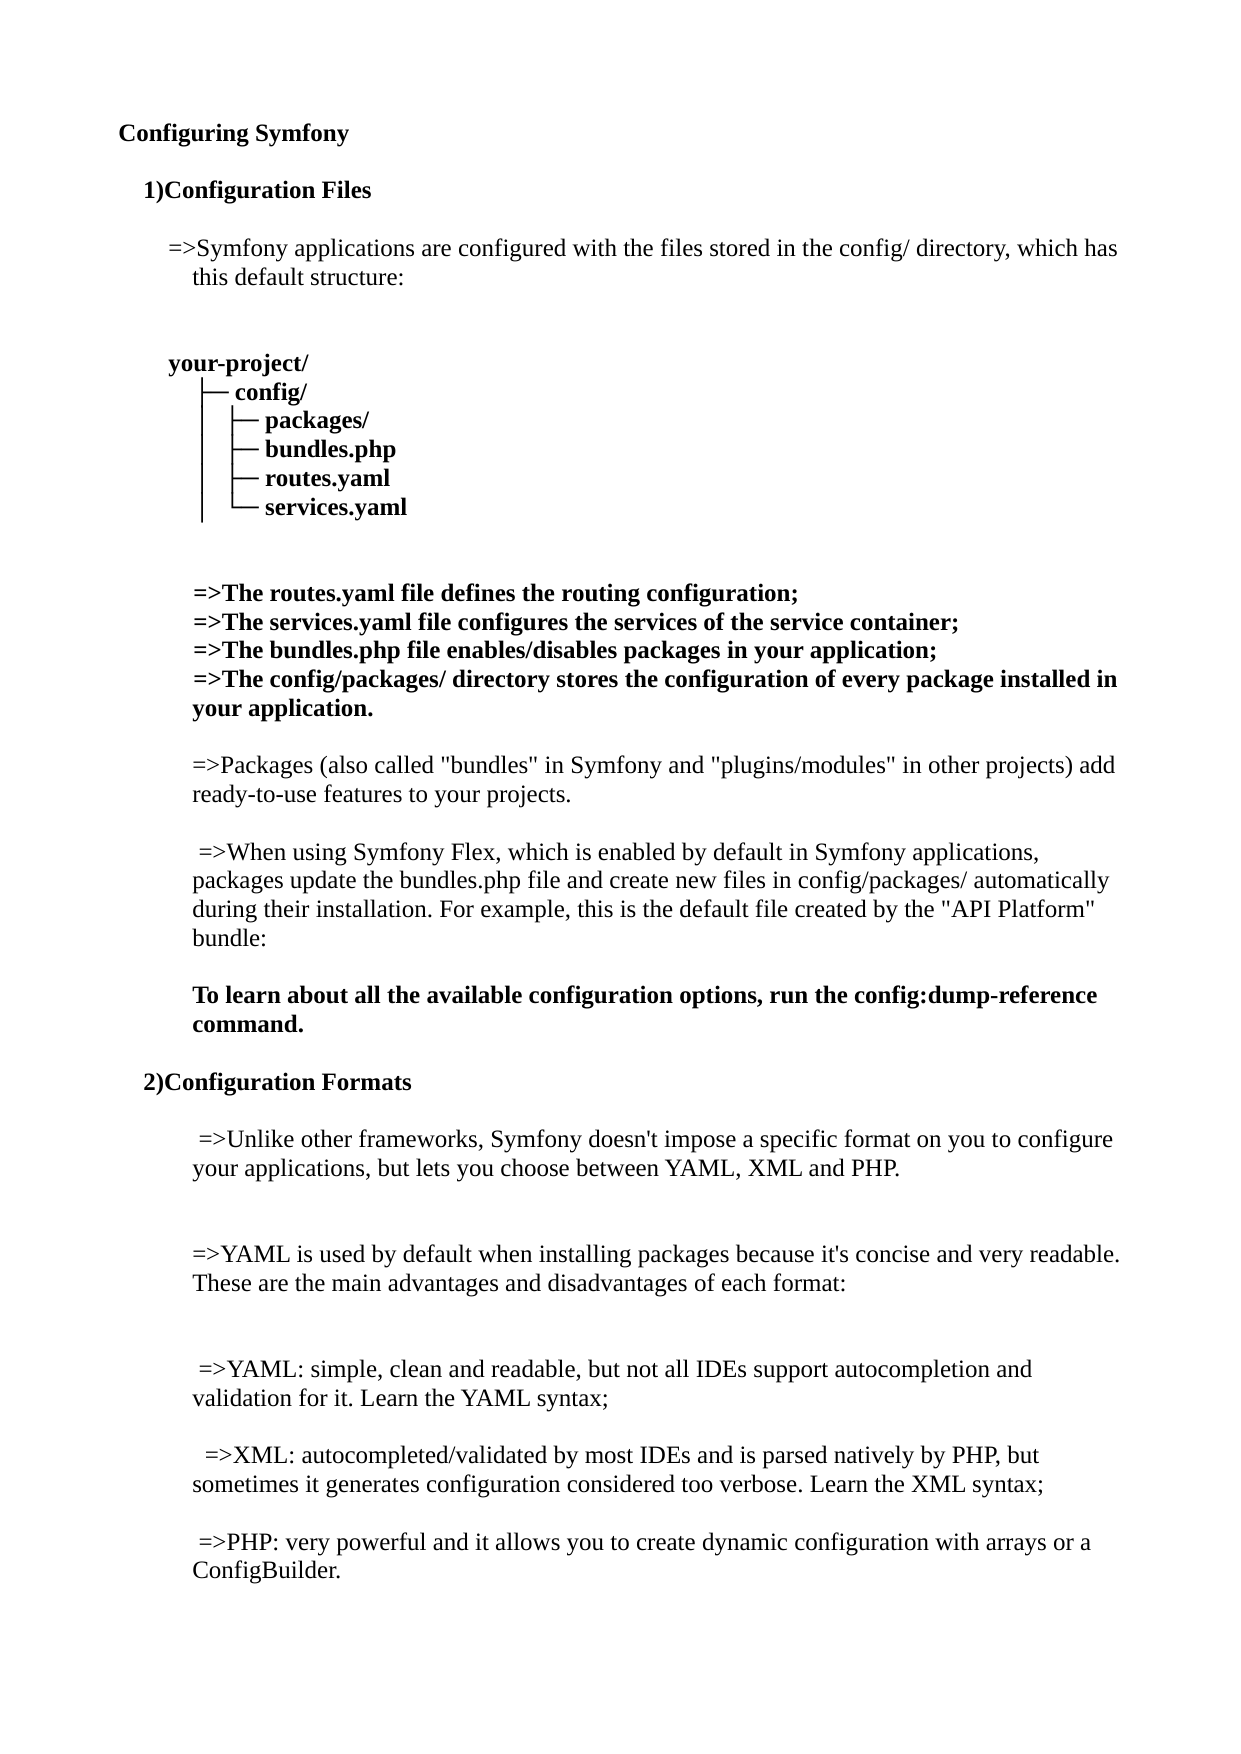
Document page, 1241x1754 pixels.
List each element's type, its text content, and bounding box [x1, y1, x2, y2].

text =>The services.yaml file configures the services of the service container; [118, 607, 1122, 636]
text │ ├─ routes.yaml [118, 463, 201, 492]
text =>When using Symfony Flex, which is enabled by default in Symfony applications, packages update the bundles.php file and create new files in config/packages/ automatically during their installation. For example, this is the default file created by the "API Platform" bundle: [118, 837, 1122, 952]
text Configuring Symfony [118, 118, 1122, 147]
text ├─ config/ [203, 377, 1122, 406]
text =>PHP: very powerful and it allows you to create dynamic configuration with arrays or a ConfigBuilder. [118, 1527, 1122, 1584]
text ├─ config/ [118, 377, 201, 406]
text =>The bundles.php file enables/disables packages in your application; [118, 636, 1122, 664]
text │ ├─ routes.yaml [203, 463, 231, 492]
text 2)Configuration Formats [118, 1067, 1122, 1096]
text =>Packages (also called "bundles" in Symfony and "plugins/modules" in other projects) add ready-to-use features to your projects. [118, 751, 1122, 808]
text =>YAML: simple, clean and readable, but not all IDEs support autocompletion and validation for it. Learn the YAML syntax; [118, 1354, 1122, 1412]
text │ └─ services.yaml [203, 492, 1122, 521]
text =>Unlike other frameworks, Symfony doesn't impose a specific format on you to configure your applications, but lets you choose between YAML, XML and PHP. [118, 1124, 1122, 1182]
text your-project/ [118, 348, 1122, 377]
text =>XML: autocompleted/validated by most IDEs and is parsed natively by PHP, but sometimes it generates configuration considered too verbose. Learn the XML syntax; [118, 1441, 1122, 1498]
text │ ├─ routes.yaml [233, 463, 1122, 492]
text │ ├─ bundles.php [233, 434, 1122, 463]
text │ ├─ packages/ [233, 406, 1122, 434]
text To learn about all the available configuration options, run the config:dump-reference command. [118, 981, 1122, 1038]
text │ ├─ bundles.php [118, 434, 201, 463]
text =>YAML is used by default when installing packages because it's concise and very readable. These are the main advantages and disadvantages of each format: [118, 1239, 1122, 1297]
text =>The config/packages/ directory stores the configuration of every package installed in your application. [118, 664, 1122, 722]
text 1)Configuration Files [118, 176, 1122, 204]
text │ └─ services.yaml [118, 492, 201, 521]
text =>The routes.yaml file defines the routing configuration; [118, 578, 1122, 607]
text │ ├─ packages/ [203, 406, 231, 434]
text │ ├─ bundles.php [203, 434, 231, 463]
text │ ├─ packages/ [118, 406, 201, 434]
text =>Symfony applications are configured with the files stored in the config/ directory, which has this default structure: [118, 233, 1122, 291]
